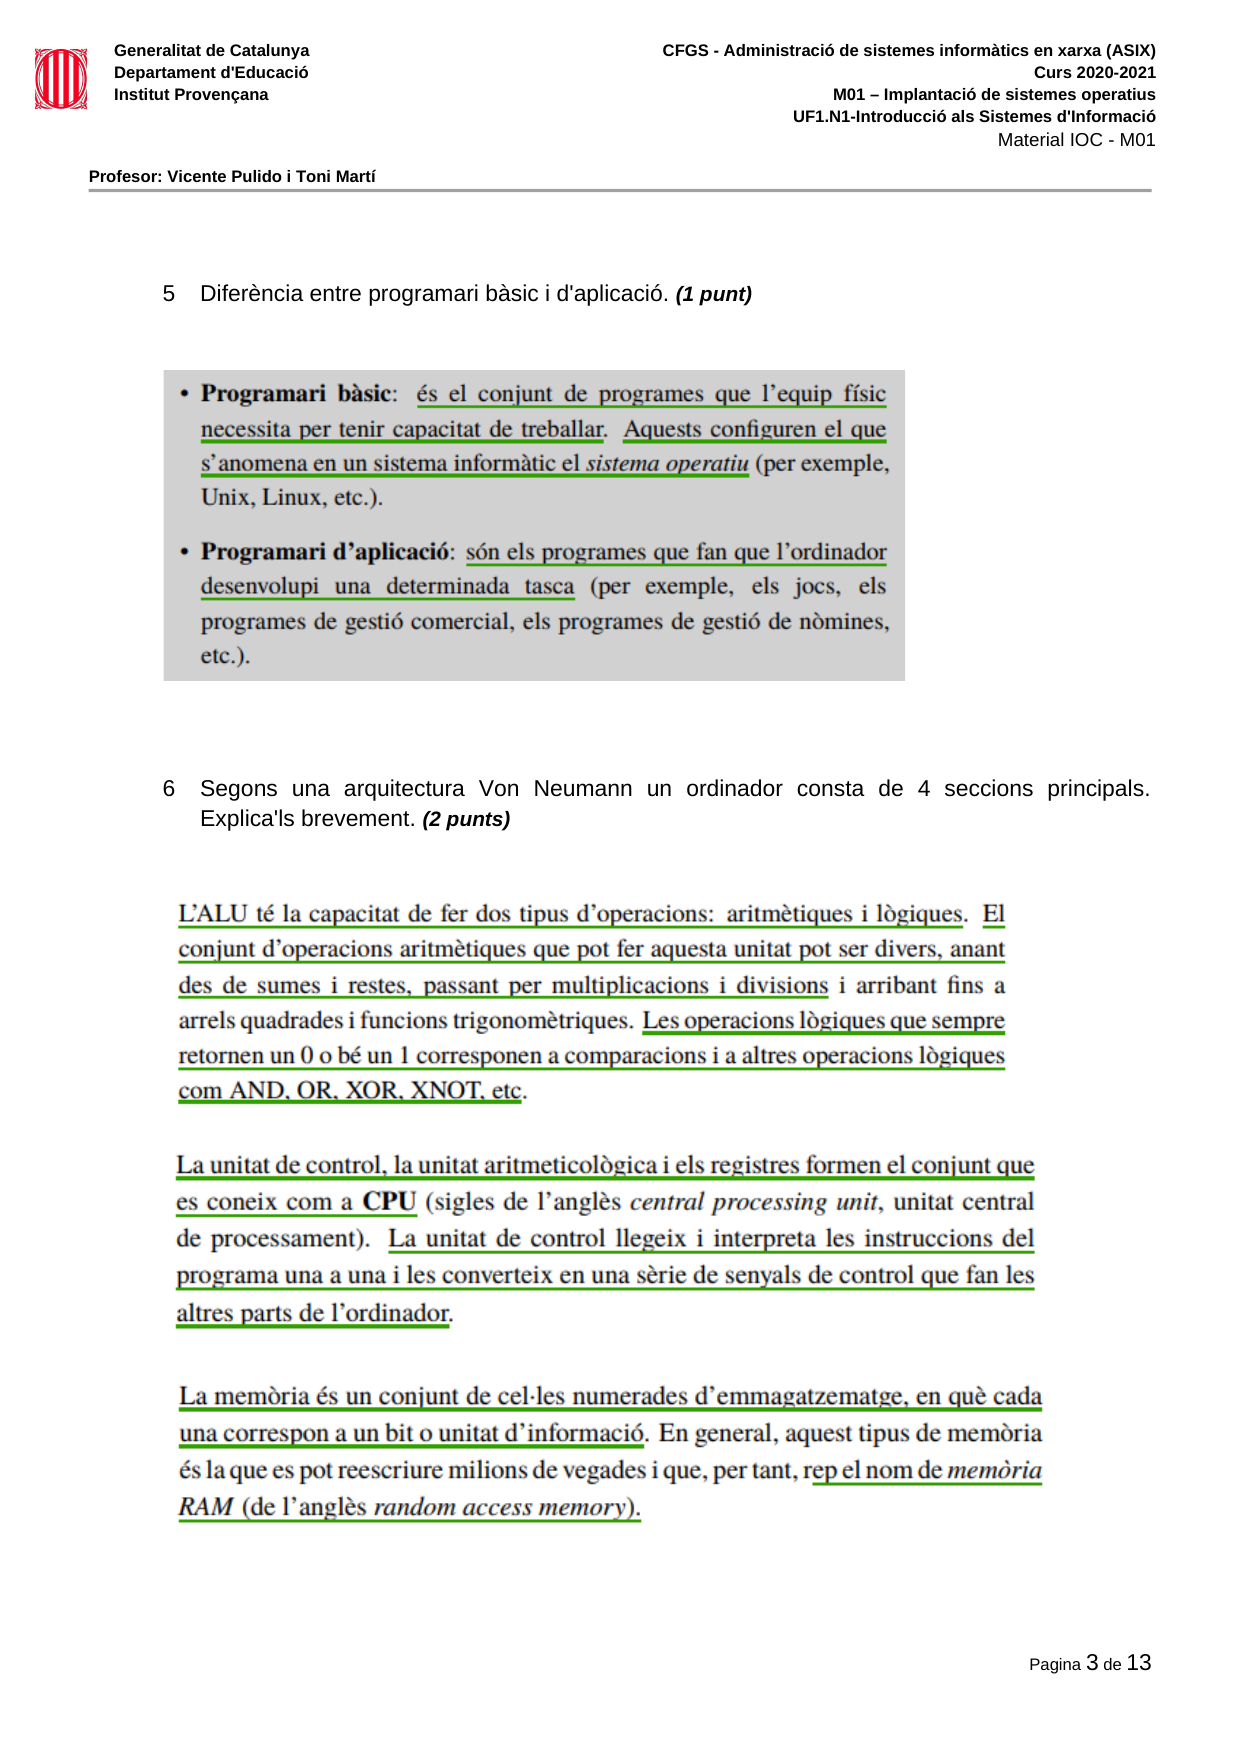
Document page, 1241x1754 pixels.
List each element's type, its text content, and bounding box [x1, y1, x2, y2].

list Diferència entre programari bàsic i d'aplicació. (1 punt) [162, 279, 1152, 306]
picture [163, 895, 1018, 1114]
picture [163, 1147, 1048, 1339]
list Segons una arquitectura Von Neumann un ordinador consta de 4 seccions principals. Explica'ls brevement. (2 punts) [162, 774, 1152, 831]
picture [163, 1372, 1057, 1536]
picture [32, 47, 91, 111]
picture [163, 370, 906, 681]
